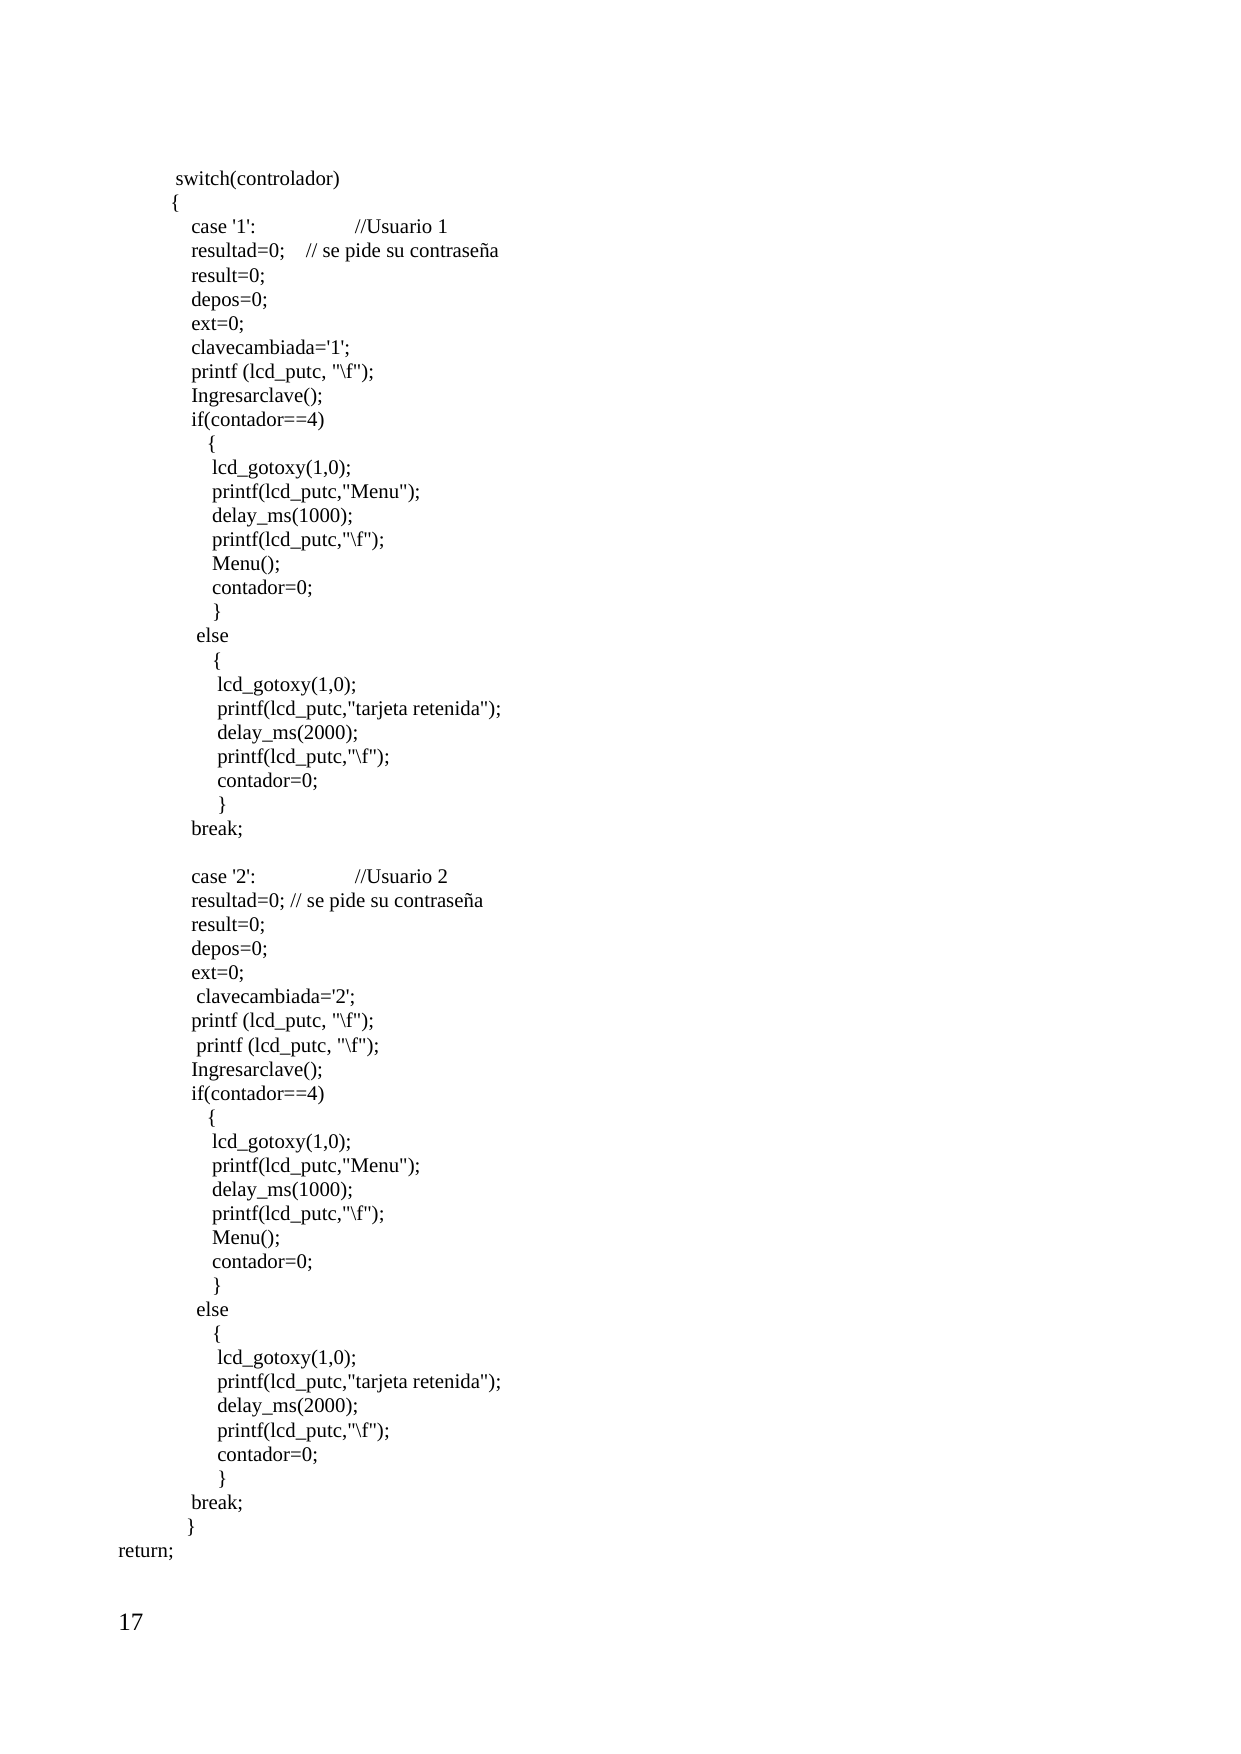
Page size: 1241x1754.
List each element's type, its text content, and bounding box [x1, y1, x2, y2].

text depos=0; [118, 936, 1122, 960]
text case '2': //Usuario 2 [118, 864, 1122, 888]
text break; [118, 1490, 1122, 1514]
text else [118, 1297, 1122, 1321]
text lcd_gotoxy(1,0); [118, 1129, 1122, 1153]
text resultad=0; // se pide su contraseña [118, 238, 1122, 262]
text printf (lcd_putc, "\f"); [118, 359, 1122, 383]
text printf (lcd_putc, "\f"); [118, 1032, 1122, 1057]
text lcd_gotoxy(1,0); [118, 672, 1122, 696]
text { [118, 1321, 1122, 1345]
text else [118, 623, 1122, 647]
text printf (lcd_putc, "\f"); [118, 1008, 1122, 1032]
text printf(lcd_putc,"\f"); [118, 527, 1122, 551]
text { [118, 647, 1122, 672]
text depos=0; [118, 287, 1122, 311]
text delay_ms(1000); [118, 1177, 1122, 1201]
text printf(lcd_putc,"\f"); [118, 744, 1122, 768]
text ext=0; [118, 960, 1122, 984]
text Ingresarclave(); [118, 383, 1122, 407]
text delay_ms(2000); [118, 720, 1122, 744]
text printf(lcd_putc,"\f"); [118, 1201, 1122, 1225]
text result=0; [118, 912, 1122, 936]
text if(contador==4) [118, 407, 1122, 431]
text { [118, 190, 1122, 214]
text printf(lcd_putc,"tarjeta retenida"); [118, 1369, 1122, 1393]
text { [118, 431, 1122, 455]
text printf(lcd_putc,"Menu"); [118, 1153, 1122, 1177]
text delay_ms(2000); [118, 1393, 1122, 1417]
text result=0; [118, 262, 1122, 287]
text printf(lcd_putc,"Menu"); [118, 479, 1122, 503]
text break; [118, 816, 1122, 840]
text } [118, 1466, 1122, 1490]
text clavecambiada='2'; [118, 984, 1122, 1008]
text printf(lcd_putc,"\f"); [118, 1417, 1122, 1442]
text Menu(); [118, 1225, 1122, 1249]
text lcd_gotoxy(1,0); [118, 1345, 1122, 1369]
text delay_ms(1000); [118, 503, 1122, 527]
text } [118, 599, 1122, 623]
text clavecambiada='1'; [118, 335, 1122, 359]
text Ingresarclave(); [118, 1057, 1122, 1081]
text contador=0; [118, 1442, 1122, 1466]
text } [118, 1514, 1122, 1538]
text return; [118, 1538, 1122, 1562]
text resultad=0; // se pide su contraseña [118, 888, 1122, 912]
text contador=0; [118, 1249, 1122, 1273]
text ext=0; [118, 311, 1122, 335]
text case '1': //Usuario 1 [118, 214, 1122, 238]
text } [118, 1273, 1122, 1297]
text contador=0; [118, 768, 1122, 792]
text if(contador==4) [118, 1081, 1122, 1105]
text contador=0; [118, 575, 1122, 599]
text switch(controlador) [118, 166, 1122, 190]
text } [118, 792, 1122, 816]
text Menu(); [118, 551, 1122, 575]
text { [118, 1105, 1122, 1129]
text printf(lcd_putc,"tarjeta retenida"); [118, 696, 1122, 720]
text lcd_gotoxy(1,0); [118, 455, 1122, 479]
